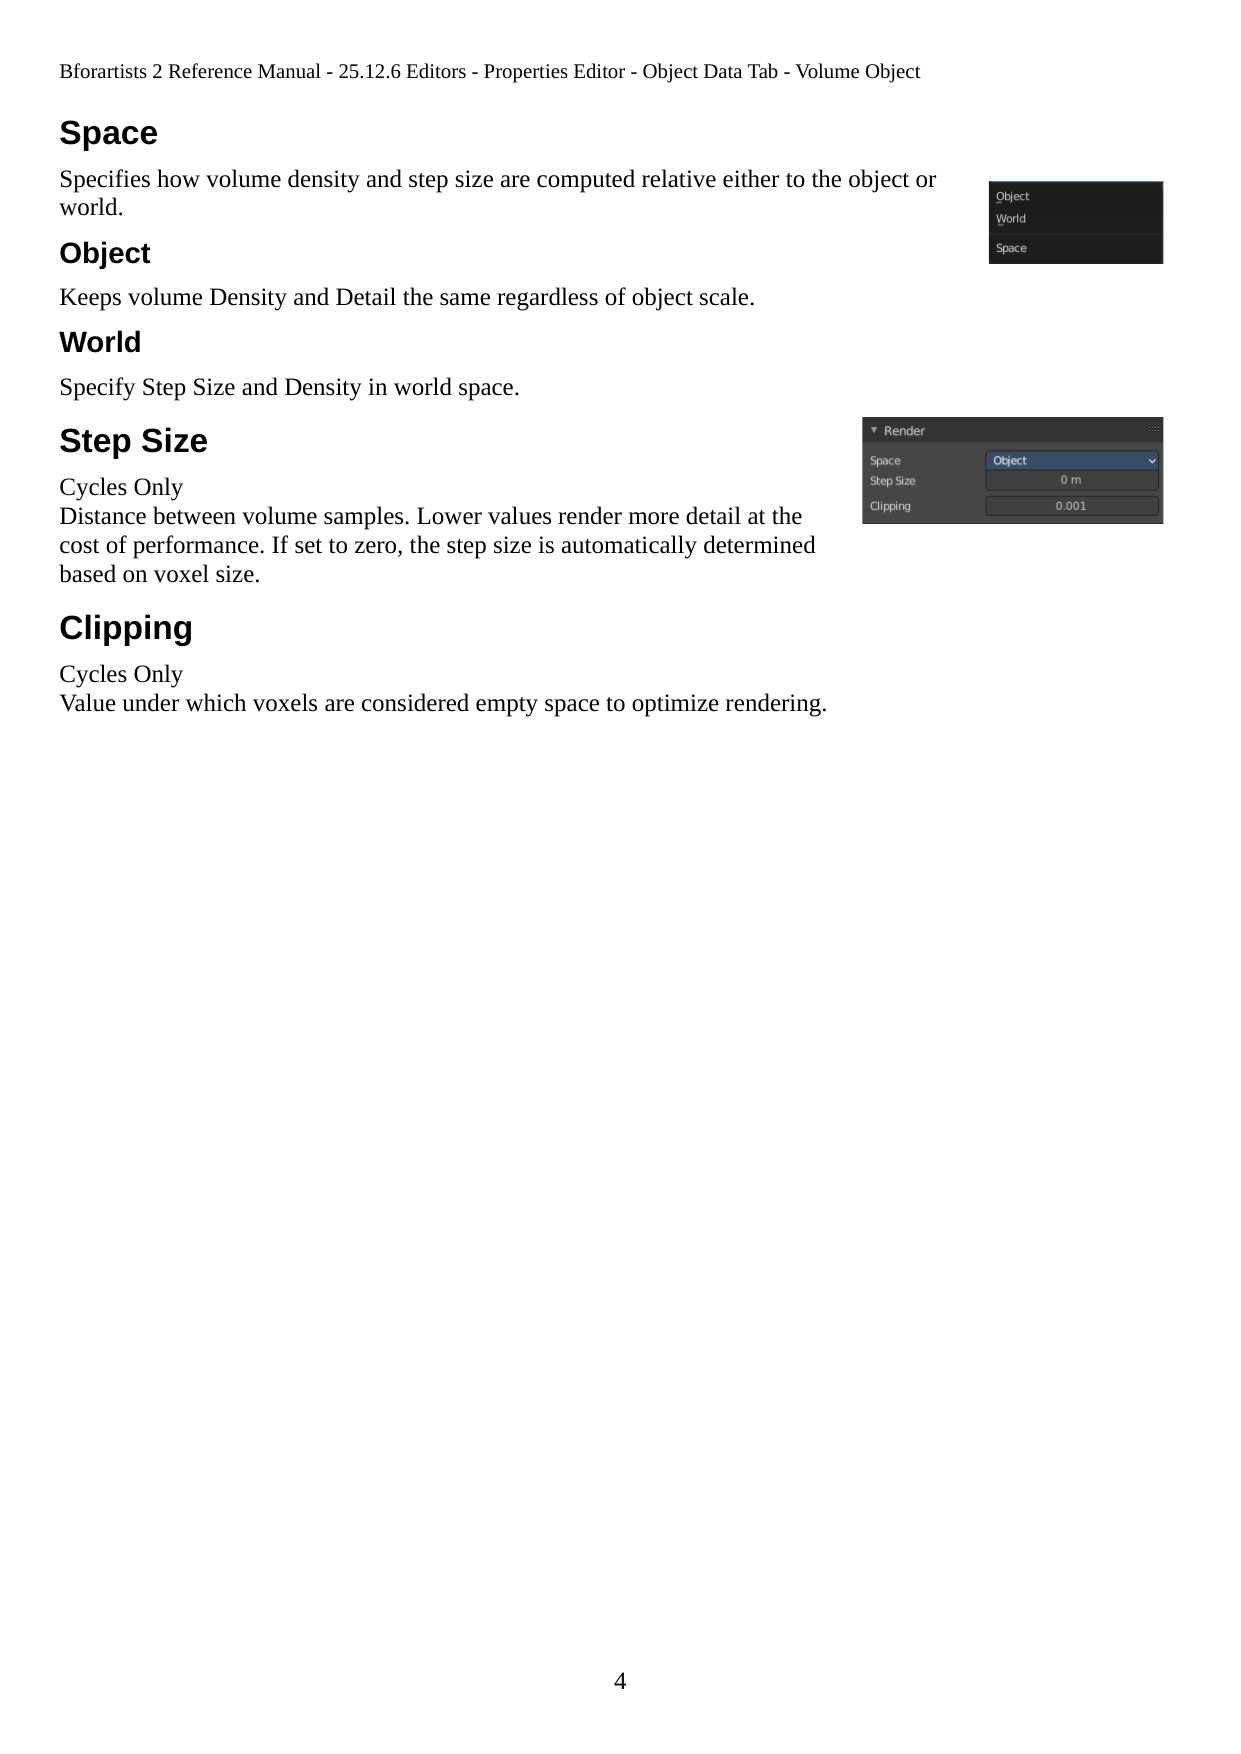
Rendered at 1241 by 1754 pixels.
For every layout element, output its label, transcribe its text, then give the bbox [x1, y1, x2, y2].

picture [988, 181, 1164, 264]
text Specifies how volume density and step size are computed relative either to the object or world. [59, 164, 1181, 221]
subtitle Clipping [59, 608, 1181, 647]
text Cycles Only [59, 472, 862, 501]
text Specify Step Size and Density in world space. [59, 372, 1181, 400]
picture [862, 417, 1164, 524]
subtitle Space [59, 113, 1181, 151]
text Value under which voxels are considered empty space to optimize rendering. [59, 688, 1181, 717]
text Distance between volume samples. Lower values render more detail at the cost of performance. If set to zero, the step size is automatically determined based on voxel size. [59, 501, 1181, 587]
text Cycles Only [59, 659, 1181, 688]
subtitle Object [59, 236, 1181, 269]
subtitle World [59, 325, 1181, 359]
text [1164, 472, 1181, 501]
subtitle Step Size [59, 421, 862, 460]
subtitle [1164, 421, 1181, 460]
text Keeps volume Density and Detail the same regardless of object scale. [59, 282, 1181, 311]
